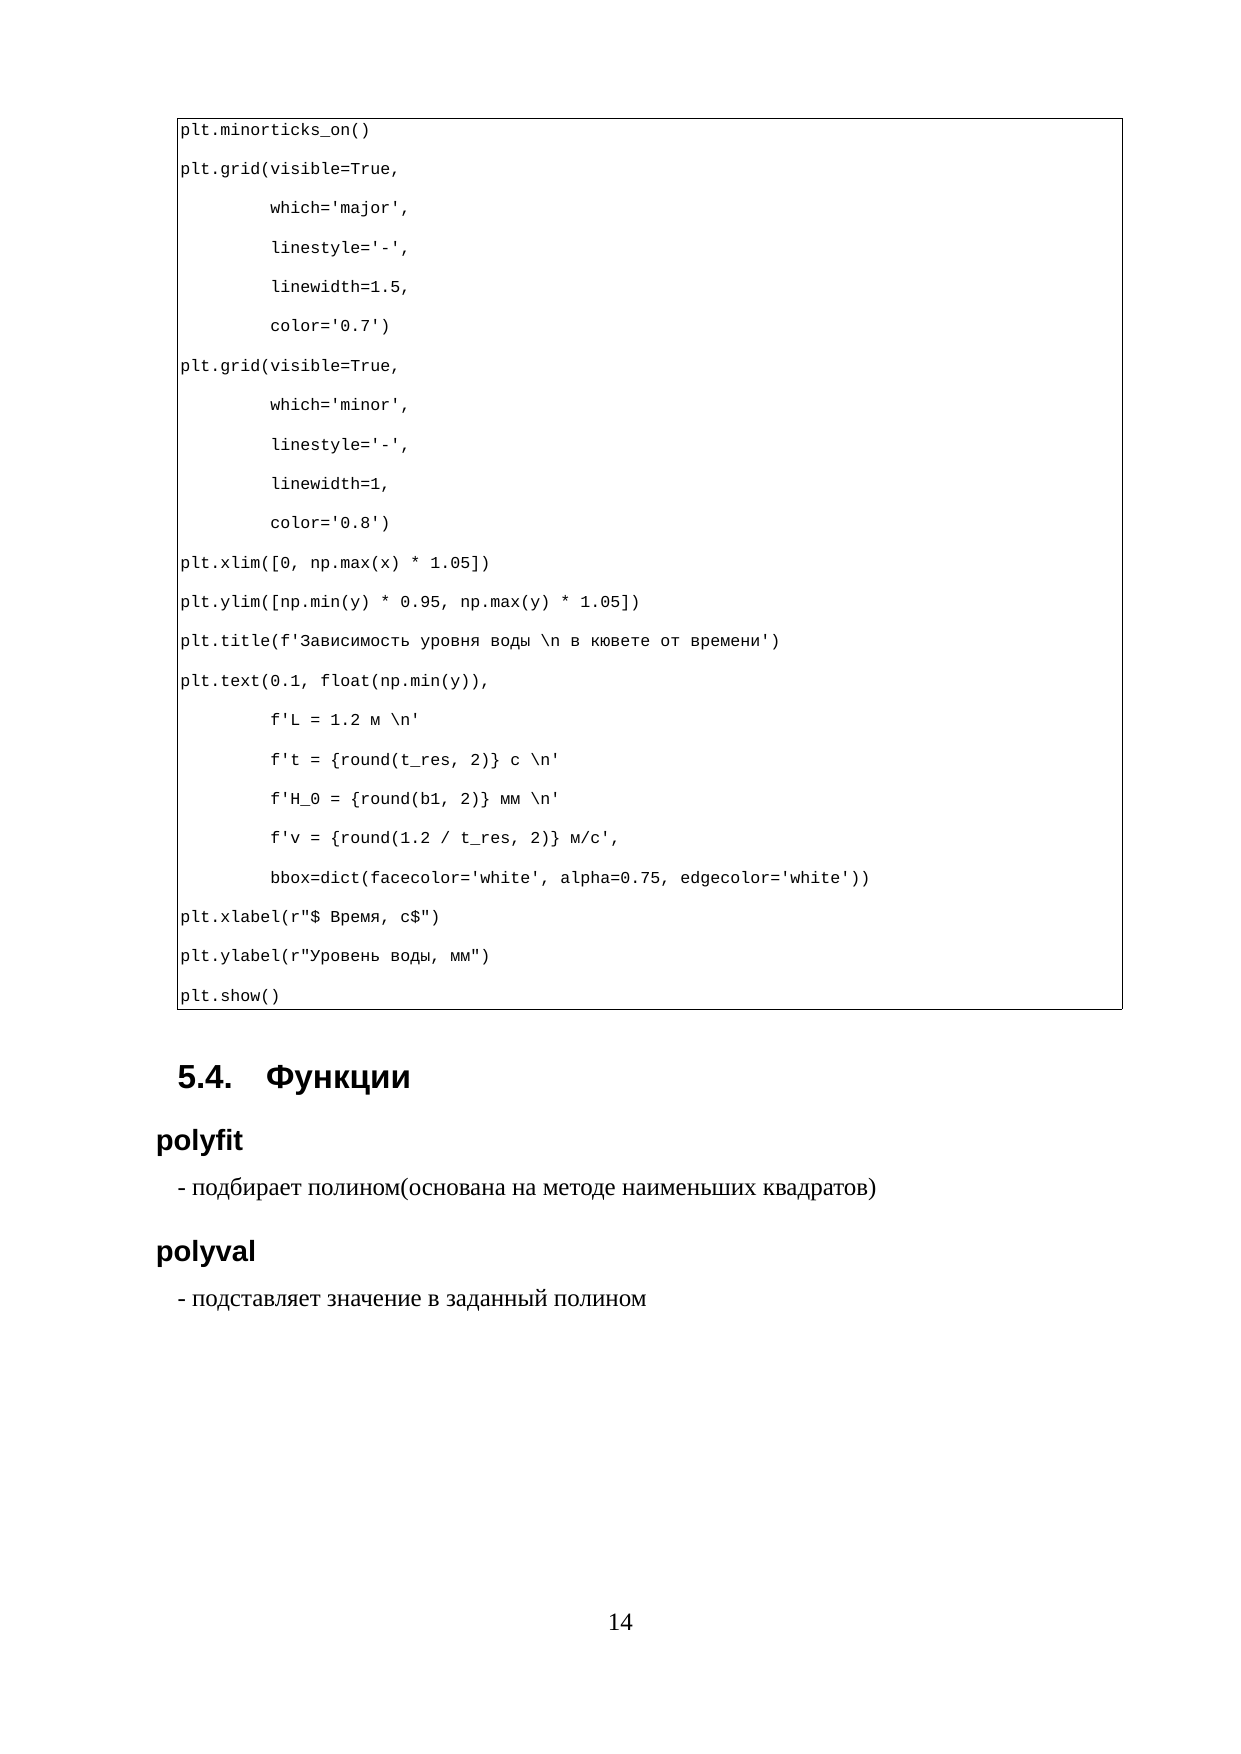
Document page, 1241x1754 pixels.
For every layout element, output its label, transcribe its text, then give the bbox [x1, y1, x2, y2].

text f'L = 1.2 м \n' [178, 709, 1122, 731]
text bbox=dict(facecolor='white', alpha=0.75, edgecolor='white')) [178, 866, 1122, 888]
text plt.xlim([0, np.max(x) * 1.05]) [178, 551, 1122, 573]
text - подбирает полином(основана на методе наименьших квадратов) [177, 1172, 1122, 1201]
text color='0.7') [178, 315, 1122, 337]
text plt.grid(visible=True, [178, 157, 1122, 179]
text linestyle='-', [178, 433, 1122, 455]
text linewidth=1, [178, 472, 1122, 494]
text plt.ylim([np.min(y) * 0.95, np.max(y) * 1.05]) [178, 591, 1122, 612]
text f'H_0 = {round(b1, 2)} мм \n' [178, 787, 1122, 809]
subtitle polyfit [156, 1123, 1122, 1157]
text plt.ylabel(r"Уровень воды, мм") [178, 945, 1122, 967]
text f'v = {round(1.2 / t_res, 2)} м/с', [178, 827, 1122, 849]
text f't = {round(t_res, 2)} с \n' [178, 748, 1122, 770]
text linewidth=1.5, [178, 276, 1122, 297]
subtitle polyval [156, 1234, 1122, 1268]
text linestyle='-', [178, 236, 1122, 258]
text plt.grid(visible=True, [178, 354, 1122, 376]
text color='0.8') [178, 512, 1122, 534]
text - подставляет значение в заданный полином [177, 1283, 1122, 1312]
text plt.show() [178, 984, 1122, 1009]
text plt.title(f'Зависимость уровня воды \n в кювете от времени') [178, 630, 1122, 652]
subtitle Функции [177, 1058, 1093, 1096]
text which='major', [178, 197, 1122, 219]
text plt.minorticks_on() [178, 119, 1122, 140]
text which='minor', [178, 394, 1122, 416]
text plt.text(0.1, float(np.min(y)), [178, 669, 1122, 691]
text plt.xlabel(r"$ Время, с$") [178, 906, 1122, 927]
